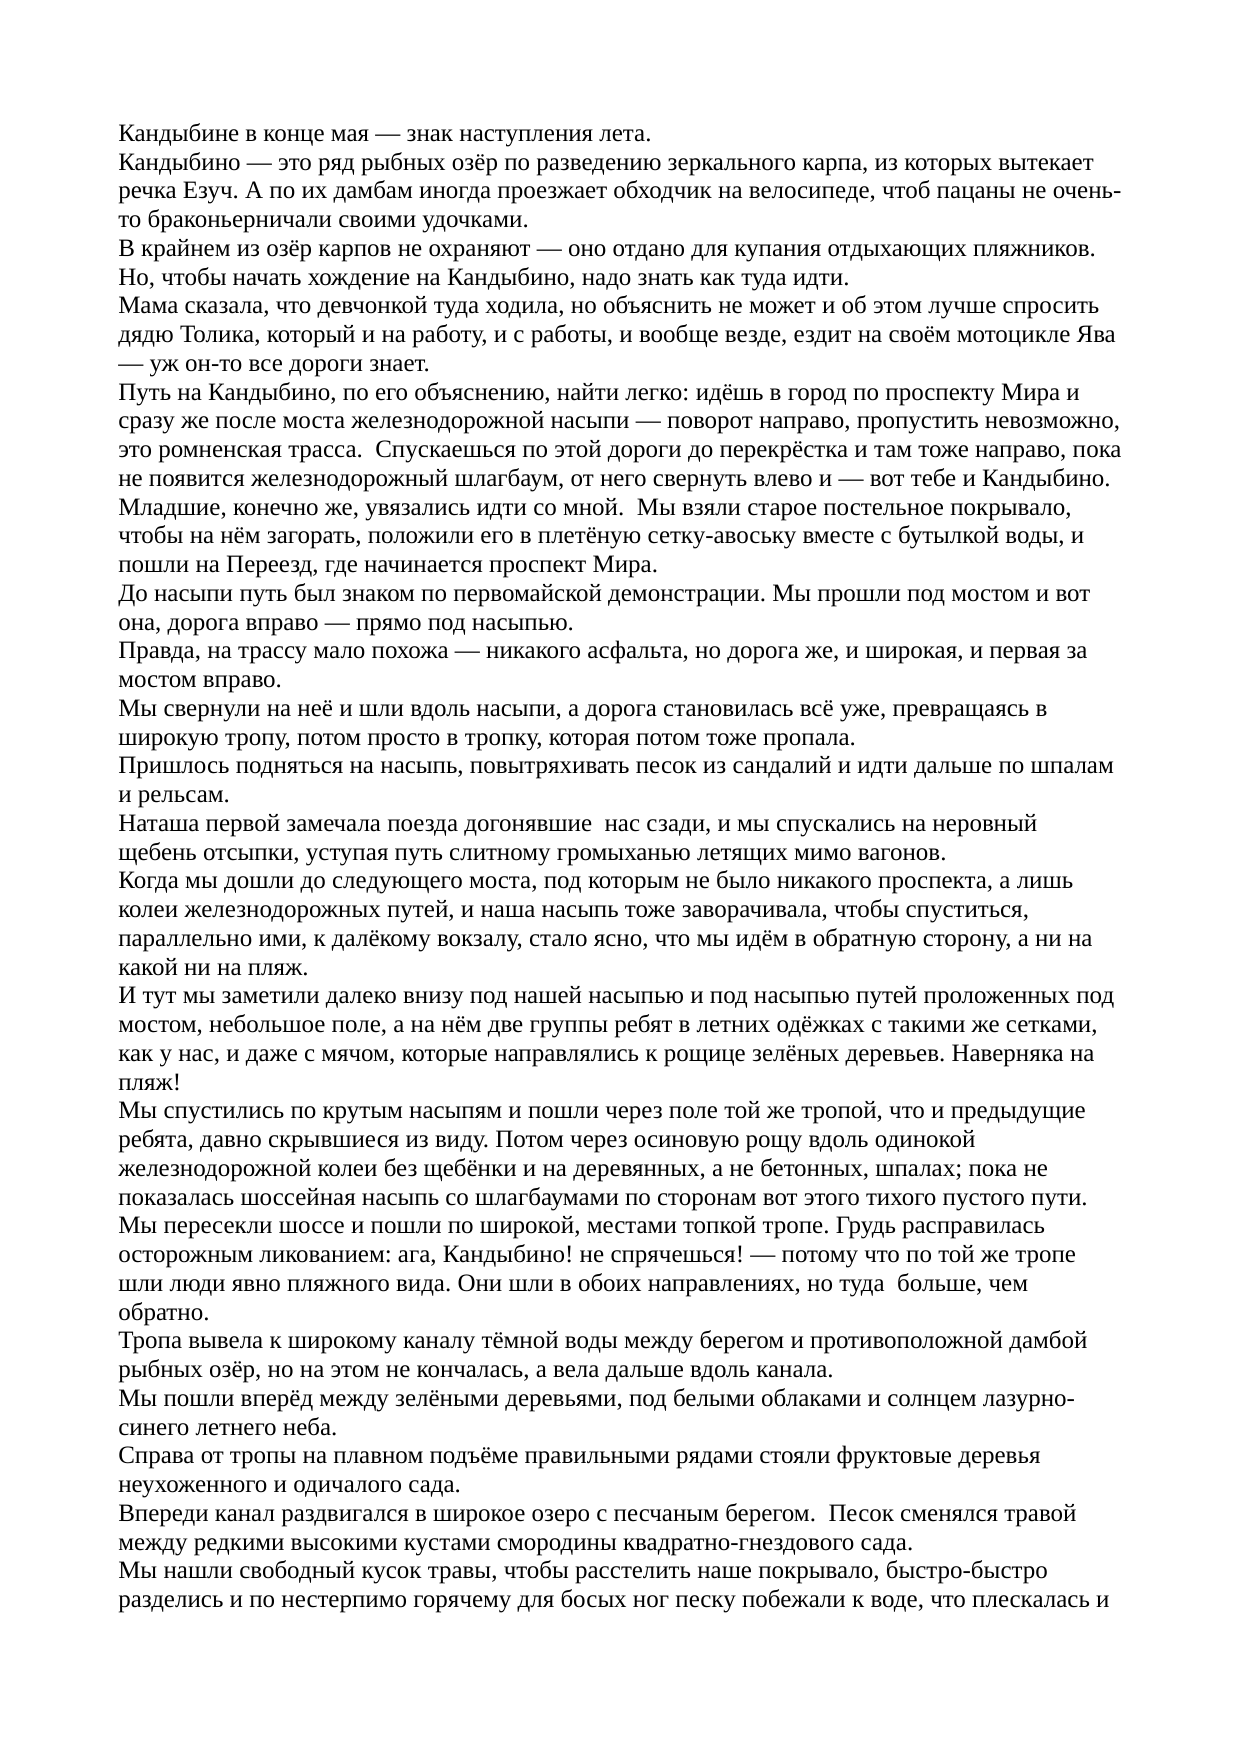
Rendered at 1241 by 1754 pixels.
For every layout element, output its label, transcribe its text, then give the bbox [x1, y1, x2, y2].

text Младшие, конечно же, увязались идти со мной. Мы взяли старое постельное покрывало, чтобы на нём загорать, положили его в плетёную сетку-авоську вместе с бутылкой воды, и пошли на Переезд, где начинается проспект Мира. [118, 492, 1122, 578]
text И тут мы заметили далеко внизу под нашей насыпью и под насыпью путей проложенных под мостом, небольшое поле, а на нём две группы ребят в летних одёжках с такими же сетками, как у нас, и даже с мячом, которые направлялись к рощице зелёных деревьев. Наверняка на пляж! [118, 981, 1122, 1096]
text Пришлось подняться на насыпь, повытряхивать песок из сандалий и идти дальше по шпалам и рельсам. [118, 751, 1122, 808]
text Кандыбине в конце мая — знак наступления лета. [118, 118, 1122, 147]
text Когда мы дошли до следующего моста, под которым не было никакого проспекта, а лишь колеи железнодорожных путей, и наша насыпь тоже заворачивала, чтобы спуститься, параллельно ими, к далёкому вокзалу, стало ясно, что мы идём в обратную сторону, а ни на какой ни на пляж. [118, 866, 1122, 981]
text Мы нашли свободный кусок травы, чтобы расстелить наше покрывало, быстро-быстро разделись и по нестерпимо горячему для босых ног песку побежали к воде, что плескалась и [118, 1556, 1122, 1613]
text Наташа первой замечала поезда догонявшие нас сзади, и мы спускались на неровный щебень отсыпки, уступая путь слитному громыханью летящих мимо вагонов. [118, 808, 1122, 866]
text Мы спустились по крутым насыпям и пошли через поле той же тропой, что и предыдущие ребята, давно скрывшиеся из виду. Потом через осиновую рощу вдоль одинокой железнодорожной колеи без щебёнки и на деревянных, а не бетонных, шпалах; пока не показалась шоссейная насыпь со шлагбаумами по сторонам вот этого тихого пустого пути. [118, 1096, 1122, 1211]
text Мы пересекли шоссе и пошли по широкой, местами топкой тропе. Грудь расправилась осторожным ликованием: ага, Кандыбино! не спрячешься! — потому что по той же тропе шли люди явно пляжного вида. Они шли в обоих направлениях, но туда больше, чем обратно. [118, 1211, 1122, 1326]
text Но, чтобы начать хождение на Кандыбино, надо знать как туда идти. [118, 262, 1122, 291]
text Мы свернули на неё и шли вдоль насыпи, а дорога становилась всё уже, превращаясь в широкую тропу, потом просто в тропку, которая потом тоже пропала. [118, 693, 1122, 751]
text До насыпи путь был знаком по первомайской демонстрации. Мы прошли под мостом и вот она, дорога вправо — прямо под насыпью. [118, 578, 1122, 636]
text Тропа вывела к широкому каналу тёмной воды между берегом и противоположной дамбой рыбных озёр, но на этом не кончалась, а вела дальше вдоль канала. [118, 1326, 1122, 1383]
text Мы пошли вперёд между зелёными деревьями, под белыми облаками и солнцем лазурно-синего летнего неба. [118, 1383, 1122, 1441]
text Кандыбино — это ряд рыбных озёр по разведению зеркального карпа, из которых вытекает речка Езуч. А по их дамбам иногда проезжает обходчик на велосипеде, чтоб пацаны не очень-то браконьерничали своими удочками. [118, 147, 1122, 233]
text Правда, на трассу мало похожа — никакого асфальта, но дорога же, и широкая, и первая за мостом вправо. [118, 636, 1122, 693]
text Впереди канал раздвигался в широкое озеро с песчаным берегом. Песок сменялся травой между редкими высокими кустами смородины квадратно-гнездового сада. [118, 1498, 1122, 1556]
text Мама сказала, что девчонкой туда ходила, но объяснить не может и об этом лучше спросить дядю Толика, который и на работу, и с работы, и вообще везде, ездит на своём мотоцикле Ява — уж он-то все дороги знает. [118, 291, 1122, 377]
text В крайнем из озёр карпов не охраняют — оно отдано для купания отдыхающих пляжников. [118, 233, 1122, 262]
text Путь на Кандыбино, по его объяснению, найти легко: идёшь в город по проспекту Мира и сразу же после моста железнодорожной насыпи — поворот направо, пропустить невозможно, это ромненская трасса. Спускаешься по этой дороги до перекрёстка и там тоже направо, пока не появится железнодорожный шлагбаум, от него свернуть влево и — вот тебе и Кандыбино. [118, 377, 1122, 492]
text Справа от тропы на плавном подъёме правильными рядами стояли фруктовые деревья неухоженного и одичалого сада. [118, 1441, 1122, 1498]
